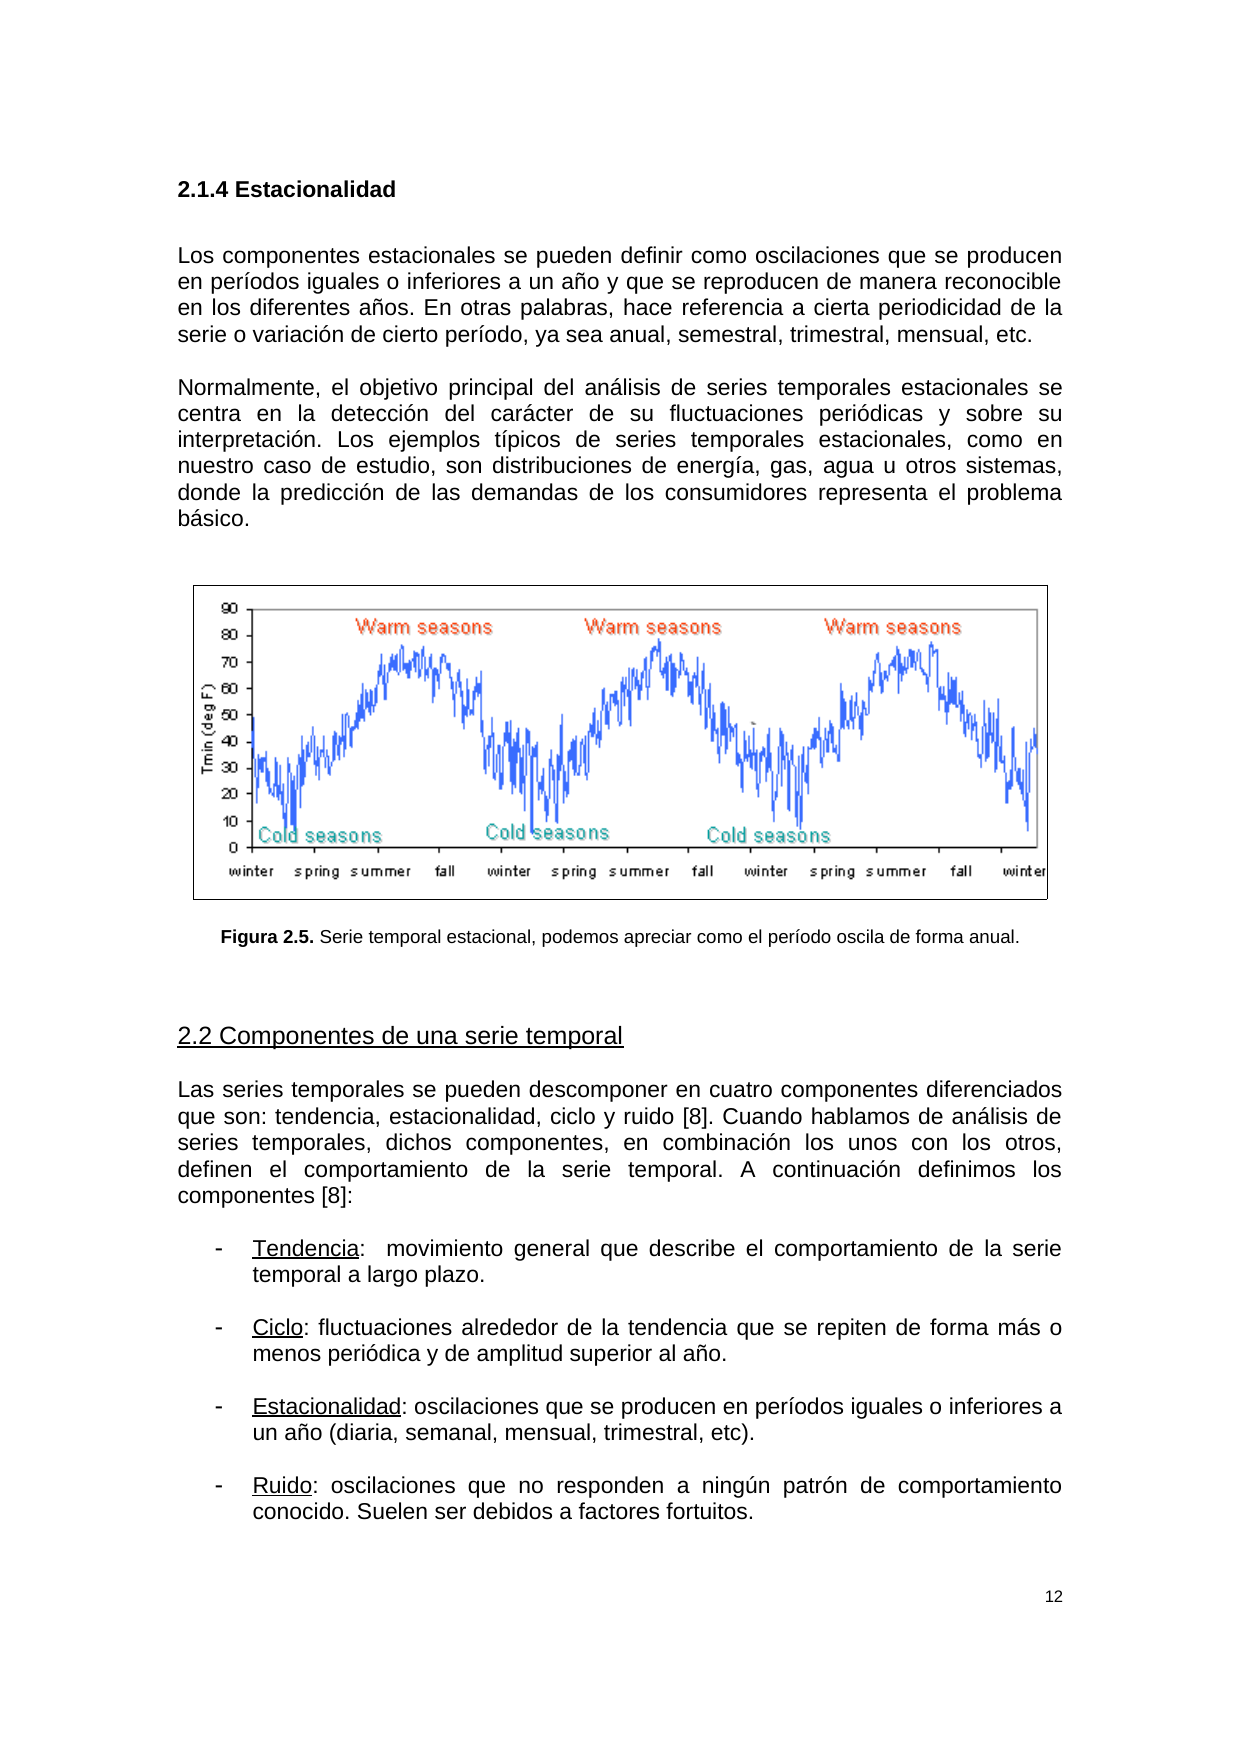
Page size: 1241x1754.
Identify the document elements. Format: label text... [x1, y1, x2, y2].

list Ciclo: fluctuaciones alrededor de la tendencia que se repiten de forma más o menos periódica y de amplitud superior al año. [215, 1314, 1063, 1366]
text Figura 2.5. Serie temporal estacional, podemos apreciar como el período oscila de forma anual. [177, 926, 1063, 947]
list Ruido: oscilaciones que no responden a ningún patrón de comportamiento conocido. Suelen ser debidos a factores fortuitos. [215, 1472, 1063, 1524]
text Los componentes estacionales se pueden definir como oscilaciones que se producen en períodos iguales o inferiores a un año y que se reproducen de manera reconocible en los diferentes años. En otras palabras, hace referencia a cierta periodicidad de la serie o variación de cierto período, ya sea anual, semestral, trimestral, mensual, etc. [177, 242, 1063, 347]
picture [194, 586, 1046, 898]
list Tendencia: movimiento general que describe el comportamiento de la serie temporal a largo plazo. [215, 1234, 1063, 1287]
list Estacionalidad: oscilaciones que se producen en períodos iguales o inferiores a un año (diaria, semanal, mensual, trimestral, etc). [215, 1393, 1063, 1445]
text Las series temporales se pueden descomponer en cuatro componentes diferenciados que son: tendencia, estacionalidad, ciclo y ruido [8]. Cuando hablamos de análisis de series temporales, dichos componentes, en combinación los unos con los otros, definen el comportamiento de la serie temporal. A continuación definimos los componentes [8]: [177, 1076, 1063, 1208]
subtitle 2.2 Componentes de una serie temporal [177, 1021, 1063, 1050]
text Normalmente, el objetivo principal del análisis de series temporales estacionales se centra en la detección del carácter de su fluctuaciones periódicas y sobre su interpretación. Los ejemplos típicos de series temporales estacionales, como en nuestro caso de estudio, son distribuciones de energía, gas, agua u otros sistemas, donde la predicción de las demandas de los consumidores representa el problema básico. [177, 373, 1063, 532]
subtitle 2.1.4 Estacionalidad [177, 176, 1063, 203]
